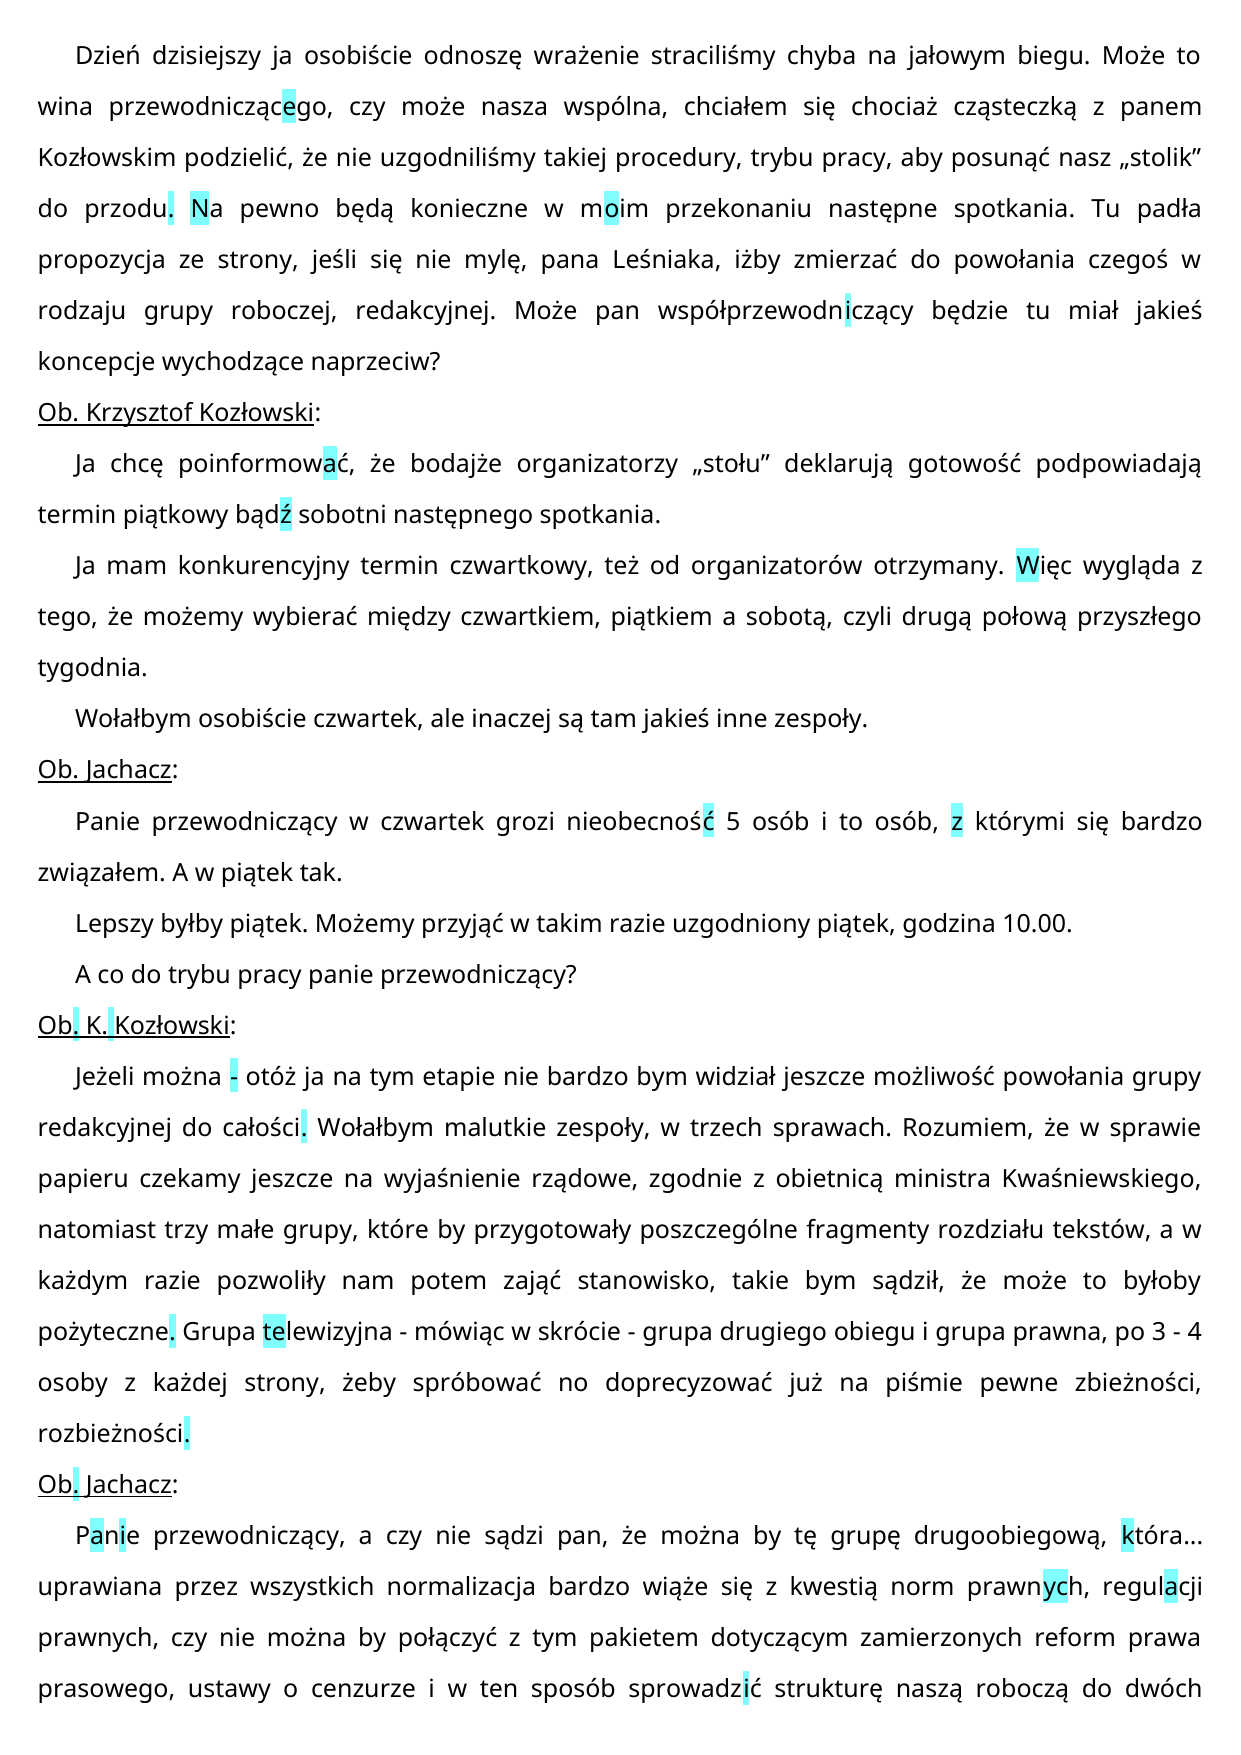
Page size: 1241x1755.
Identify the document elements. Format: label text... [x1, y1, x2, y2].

text Jeżeli można - otóż ja na tym etapie nie bardzo bym widział jeszcze możliwość powołania grupy redakcyjnej do całości. Wołałbym malutkie zespoły, w trzech sprawach. Rozumiem, że w sprawie papieru czekamy jeszcze na wyjaśnienie rządowe, zgodnie z obietnicą ministra Kwaśniewskiego, natomiast trzy małe grupy, które by przygotowały poszczególne fragmenty rozdziału tekstów, a w każdym razie pozwoliły nam potem zająć stanowisko, takie bym sądził, że może to byłoby pożyteczne. Grupa telewizyjna - mówiąc w skrócie - grupa drugiego obiegu i grupa prawna, po 3 - 4 osoby z każdej strony, żeby spróbować no doprecyzować już na piśmie pewne zbieżności, rozbieżności. [37, 1058, 1203, 1450]
text Ob. Krzysztof Kozłowski: [37, 395, 1203, 429]
text Ob. Jachacz: [37, 752, 1203, 786]
text A co do trybu pracy panie przewodniczący? [37, 956, 1203, 990]
text Panie przewodniczący, a czy nie sądzi pan, że można by tę grupę drugoobiegową, która... uprawiana przez wszystkich normalizacja bardzo wiąże się z kwestią norm prawnych, regulacji prawnych, czy nie można by połączyć z tym pakietem dotyczącym zamierzonych reform prawa prasowego, ustawy o cenzurze i w ten sposób sprowadzić strukturę naszą roboczą do dwóch [37, 1518, 1203, 1705]
text Lepszy byłby piątek. Możemy przyjąć w takim razie uzgodniony piątek, godzina 10.00. [37, 905, 1203, 939]
text Panie przewodniczący w czwartek grozi nieobecność 5 osób i to osób, z którymi się bardzo związałem. A w piątek tak. [37, 803, 1203, 888]
text Ob. Jachacz: [37, 1467, 1203, 1501]
text Wołałbym osobiście czwartek, ale inaczej są tam jakieś inne zespoły. [37, 701, 1203, 735]
text Ja mam konkurencyjny termin czwartkowy, też od organizatorów otrzymany. Więc wygląda z tego, że możemy wybierać między czwartkiem, piątkiem a sobotą, czyli drugą połową przyszłego tygodnia. [37, 548, 1203, 684]
text Ob. K. Kozłowski: [37, 1007, 1203, 1041]
text Ja chcę poinformować, że bodajże organizatorzy „stołu” deklarują gotowość podpowiadają termin piątkowy bądź sobotni następnego spotkania. [37, 446, 1203, 531]
text Dzień dzisiejszy ja osobiście odnoszę wrażenie straciliśmy chyba na jałowym biegu. Może to wina przewodniczącego, czy może nasza wspólna, chciałem się chociaż cząsteczką z panem Kozłowskim podzielić, że nie uzgodniliśmy takiej procedury, trybu pracy, aby posunąć nasz „stolik” do przodu. Na pewno będą konieczne w moim przekonaniu następne spotkania. Tu padła propozycja ze strony, jeśli się nie mylę, pana Leśniaka, iżby zmierzać do powołania czegoś w rodzaju grupy roboczej, redakcyjnej. Może pan współprzewodniczący będzie tu miał jakieś koncepcje wychodzące naprzeciw? [37, 37, 1203, 378]
